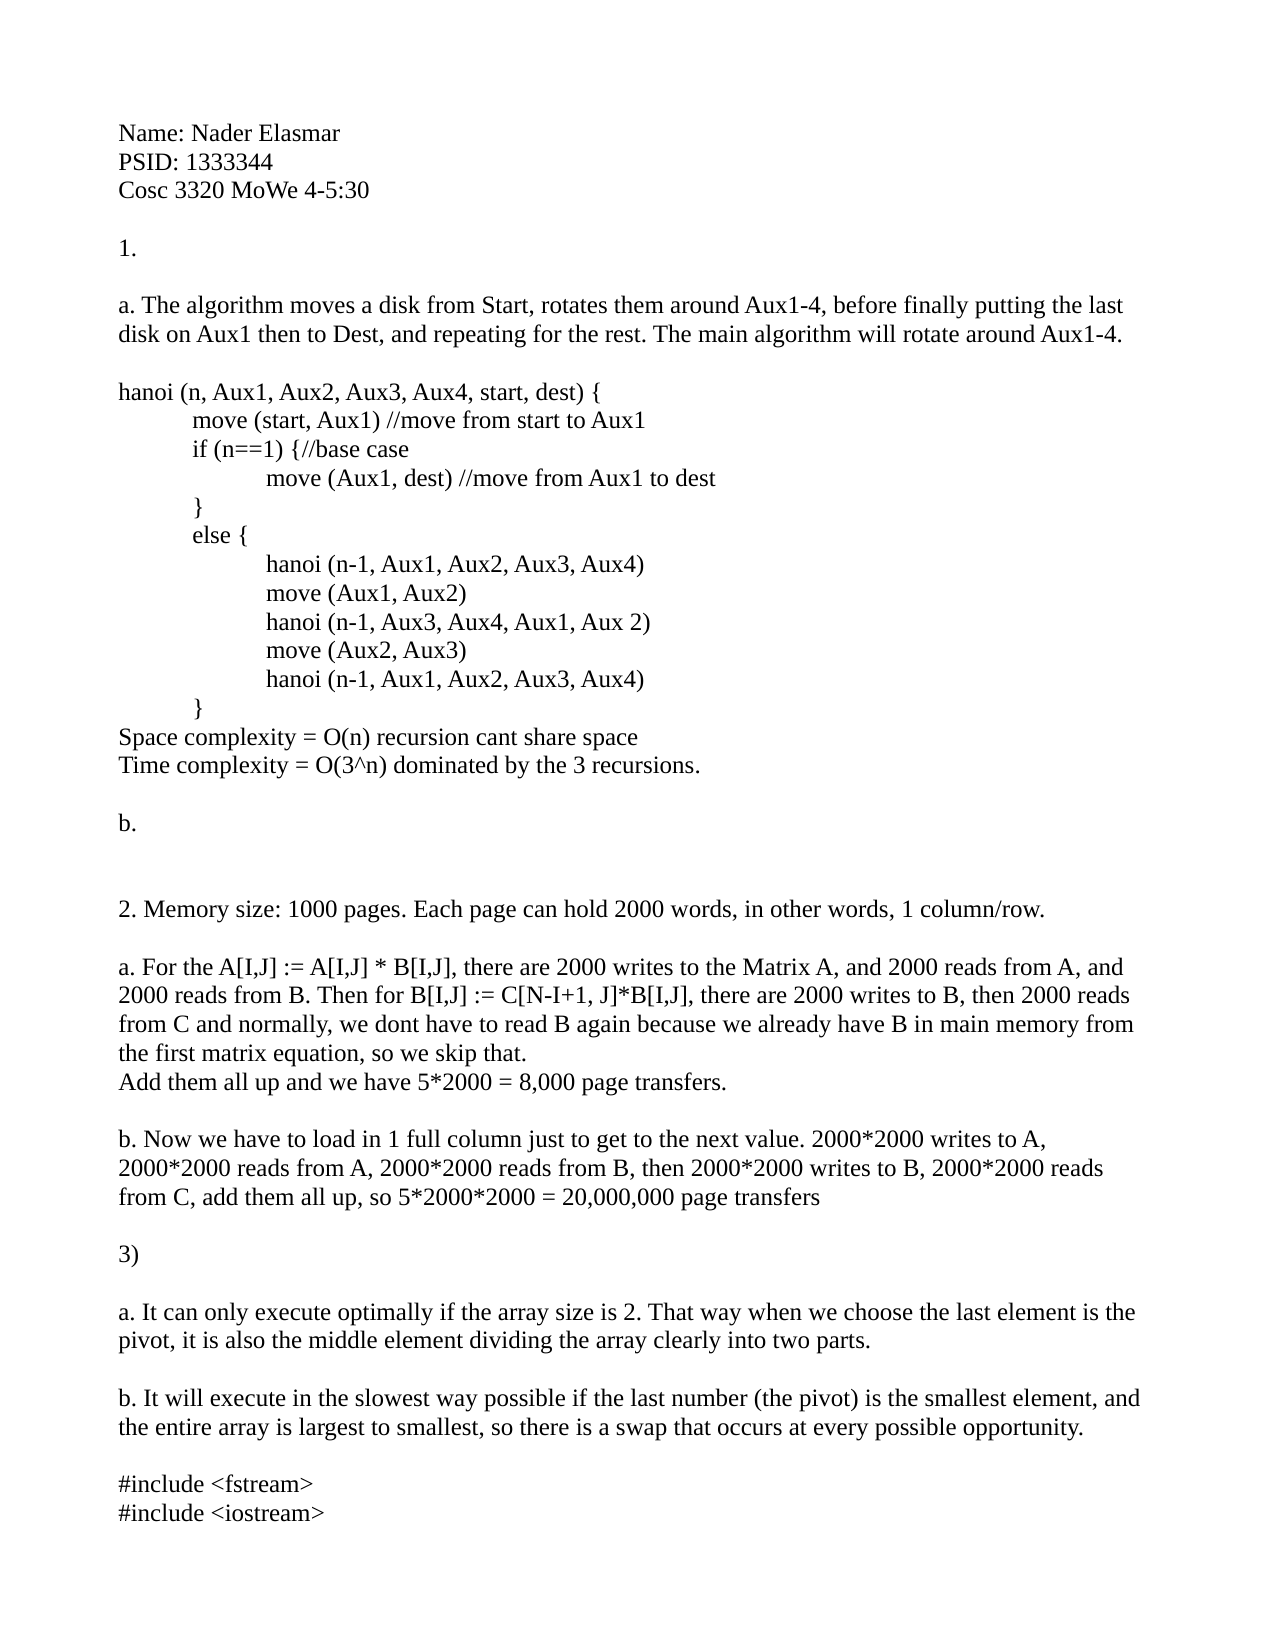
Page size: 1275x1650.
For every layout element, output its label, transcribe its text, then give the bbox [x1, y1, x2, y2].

text else { [118, 521, 1157, 549]
text hanoi (n-1, Aux3, Aux4, Aux1, Aux 2) [118, 607, 1157, 636]
text #include <iostream> [118, 1498, 1157, 1527]
text a. It can only execute optimally if the array size is 2. That way when we choose the last element is the [118, 1297, 1157, 1326]
text } [118, 492, 1157, 521]
text pivot, it is also the middle element dividing the array clearly into two parts. [118, 1326, 1157, 1354]
text b. Now we have to load in 1 full column just to get to the next value. 2000*2000 writes to A, 2000*2000 reads from A, 2000*2000 reads from B, then 2000*2000 writes to B, 2000*2000 reads from C, add them all up, so 5*2000*2000 = 20,000,000 page transfers [118, 1124, 1157, 1211]
text move (Aux1, Aux2) [118, 578, 1157, 607]
text hanoi (n-1, Aux1, Aux2, Aux3, Aux4) [118, 549, 1157, 578]
text b. [118, 808, 1157, 837]
text Add them all up and we have 5*2000 = 8,000 page transfers. [118, 1067, 1157, 1096]
text Time complexity = O(3^n) dominated by the 3 recursions. [118, 751, 1157, 779]
text hanoi (n-1, Aux1, Aux2, Aux3, Aux4) [118, 664, 1157, 693]
text Cosc 3320 MoWe 4-5:30 [118, 176, 1157, 204]
text move (Aux2, Aux3) [118, 636, 1157, 664]
text move (Aux1, dest) //move from Aux1 to dest [118, 463, 1157, 492]
text Name: Nader Elasmar [118, 118, 1157, 147]
text a. The algorithm moves a disk from Start, rotates them around Aux1-4, before finally putting the last disk on Aux1 then to Dest, and repeating for the rest. The main algorithm will rotate around Aux1-4. [118, 291, 1157, 348]
text #include <fstream> [118, 1469, 1157, 1498]
text } [118, 693, 1157, 722]
text 3) [118, 1239, 1157, 1268]
text a. For the A[I,J] := A[I,J] * B[I,J], there are 2000 writes to the Matrix A, and 2000 reads from A, and 2000 reads from B. Then for B[I,J] := C[N-I+1, J]*B[I,J], there are 2000 writes to B, then 2000 reads from C and normally, we dont have to read B again because we already have B in main memory from the first matrix equation, so we skip that. [118, 952, 1157, 1067]
text hanoi (n, Aux1, Aux2, Aux3, Aux4, start, dest) { [118, 377, 1157, 406]
text the entire array is largest to smallest, so there is a swap that occurs at every possible opportunity. [118, 1412, 1157, 1441]
text 1. [118, 233, 1157, 262]
text b. It will execute in the slowest way possible if the last number (the pivot) is the smallest element, and [118, 1383, 1157, 1412]
text move (start, Aux1) //move from start to Aux1 [118, 406, 1157, 434]
text if (n==1) {//base case [118, 434, 1157, 463]
text 2. Memory size: 1000 pages. Each page can hold 2000 words, in other words, 1 column/row. [118, 894, 1157, 923]
text PSID: 1333344 [118, 147, 1157, 176]
text Space complexity = O(n) recursion cant share space [118, 722, 1157, 751]
